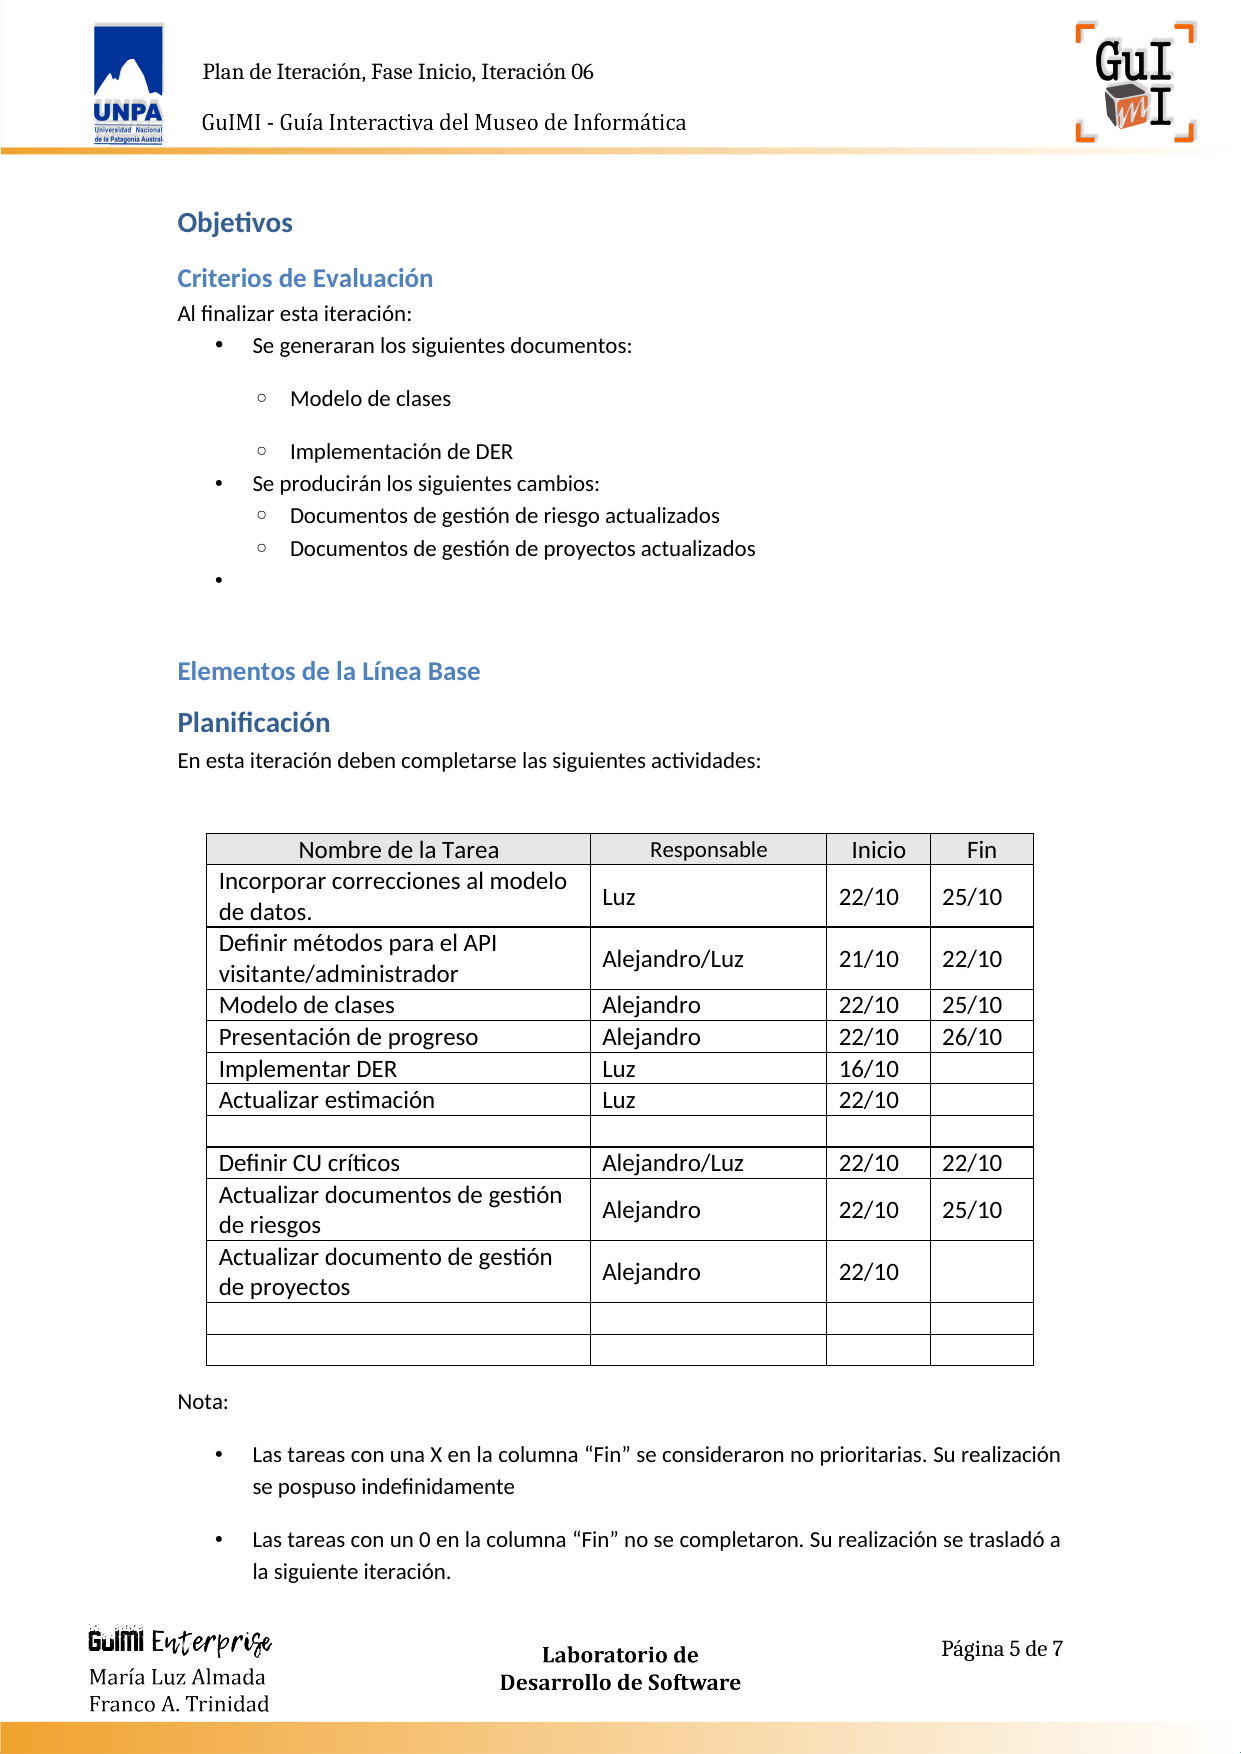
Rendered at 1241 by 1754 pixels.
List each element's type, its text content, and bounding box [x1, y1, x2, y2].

table_cell 22/10 [827, 1084, 930, 1115]
table_cell [591, 1335, 826, 1365]
table_cell [931, 1241, 1033, 1302]
list Documentos de gestión de riesgo actualizados [252, 502, 1063, 529]
table_cell Luz [591, 1053, 826, 1083]
table_header Inicio [827, 834, 930, 864]
list Las tareas con una X en la columna “Fin” se consideraron no prioritarias. Su realización se pospuso indefinidamente [215, 1440, 1063, 1500]
table_cell Definir CU críticos [207, 1148, 590, 1178]
table_cell 16/10 [827, 1053, 930, 1083]
table_cell Incorporar correcciones al modelo de datos. [207, 865, 590, 926]
text En esta iteración deben completarse las siguientes actividades: [177, 746, 1063, 774]
picture [0, 1613, 1241, 1754]
table_cell 22/10 [827, 1241, 930, 1302]
table_cell Actualizar documentos de gestión de riesgos [207, 1179, 590, 1240]
table_cell [591, 1303, 826, 1334]
table_cell [827, 1303, 930, 1334]
table_cell 21/10 [827, 928, 930, 988]
list Implementación de DER [252, 437, 1063, 465]
table_cell 22/10 [827, 1179, 930, 1240]
table_header Fin [931, 834, 1033, 864]
table_cell 22/10 [931, 1148, 1033, 1178]
table_cell Alejandro [591, 1179, 826, 1240]
table_cell Modelo de clases [207, 990, 590, 1020]
table_cell 25/10 [931, 1179, 1033, 1240]
table_cell [207, 1116, 590, 1146]
table_cell [591, 1116, 826, 1146]
picture [0, 0, 1241, 155]
table_cell [931, 1116, 1033, 1146]
list Documentos de gestión de proyectos actualizados [252, 534, 1063, 562]
table_cell Actualizar estimación [207, 1084, 590, 1115]
table_cell Presentación de progreso [207, 1021, 590, 1052]
table_cell [931, 1335, 1033, 1365]
table_cell 25/10 [931, 990, 1033, 1020]
table_cell 22/10 [827, 865, 930, 926]
list Se producirán los siguientes cambios: [215, 469, 1063, 497]
table_cell Alejandro [591, 1021, 826, 1052]
table_cell 22/10 [827, 990, 930, 1020]
text Al finalizar esta iteración: [177, 299, 1063, 327]
table_cell 22/10 [931, 928, 1033, 988]
table_cell Actualizar documento de gestión de proyectos [207, 1241, 590, 1302]
table_cell 22/10 [827, 1021, 930, 1052]
text Planificación [177, 704, 1063, 740]
table_cell Luz [591, 865, 826, 926]
table_cell [931, 1084, 1033, 1115]
table_cell [827, 1335, 930, 1365]
text Nota: [177, 1387, 1063, 1415]
table_cell Alejandro [591, 990, 826, 1020]
table_cell [931, 1303, 1033, 1334]
list Modelo de clases [252, 384, 1063, 412]
table_cell 26/10 [931, 1021, 1033, 1052]
table_cell Alejandro [591, 1241, 826, 1302]
table_cell Luz [591, 1084, 826, 1115]
table_cell 25/10 [931, 865, 1033, 926]
table_cell Alejandro/Luz [591, 928, 826, 988]
table_cell Alejandro/Luz [591, 1148, 826, 1178]
table_cell [207, 1335, 590, 1365]
table_header Responsable [591, 834, 826, 864]
table_cell [207, 1303, 590, 1334]
text Elementos de la Línea Base [177, 654, 1063, 687]
table_header Nombre de la Tarea [207, 834, 590, 864]
table_cell Implementar DER [207, 1053, 590, 1083]
text Objetivos [177, 204, 1063, 240]
text Criterios de Evaluación [177, 261, 1063, 294]
list Se generaran los siguientes documentos: [215, 331, 1063, 359]
table_cell [827, 1116, 930, 1146]
table_cell [931, 1053, 1033, 1083]
table_cell Definir métodos para el API visitante/administrador [207, 928, 590, 988]
list Las tareas con un 0 en la columna “Fin” no se completaron. Su realización se trasladó a la siguiente iteración. [215, 1525, 1063, 1586]
table_cell 22/10 [827, 1148, 930, 1178]
